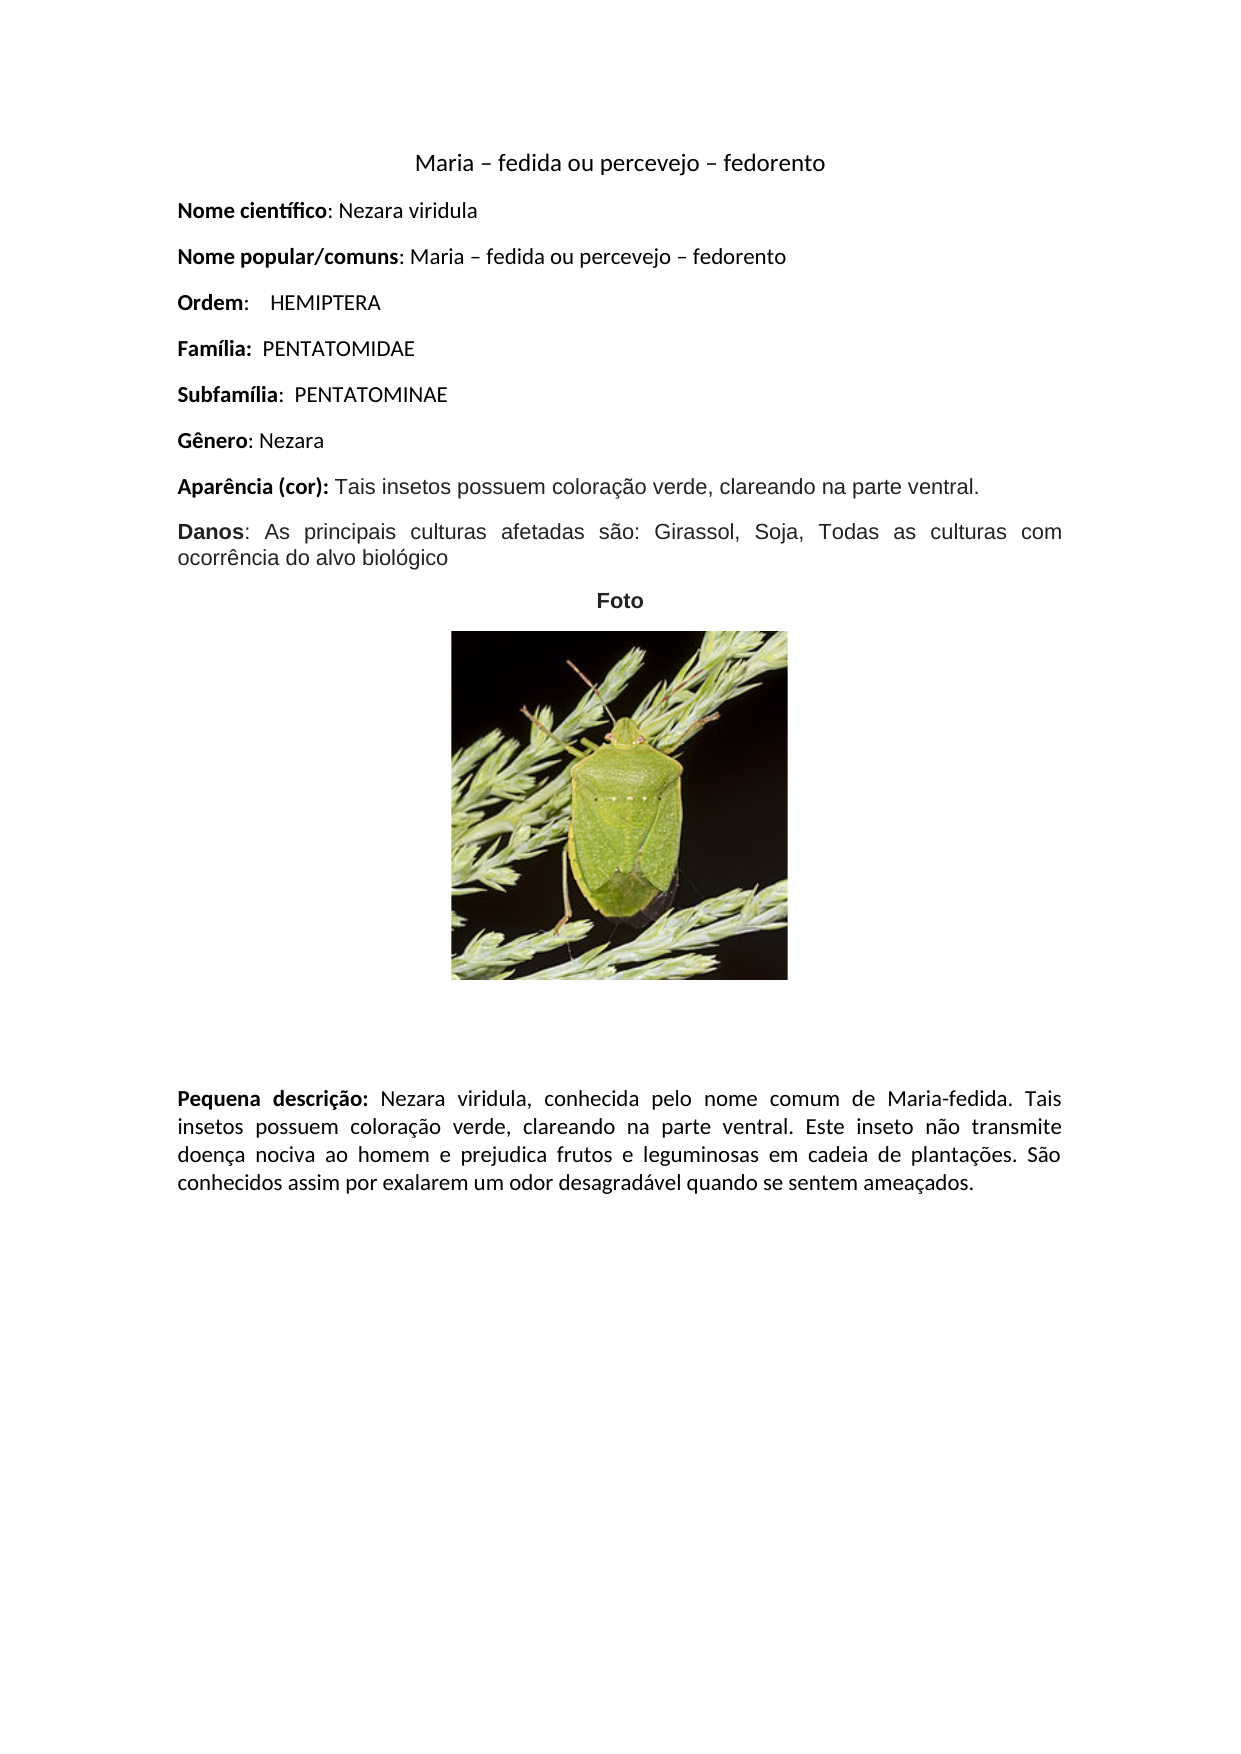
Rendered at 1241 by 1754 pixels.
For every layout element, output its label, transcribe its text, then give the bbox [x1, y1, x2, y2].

text Nome científico: Nezara viridula [177, 196, 1063, 224]
text Família: PENTATOMIDAE [177, 334, 1063, 362]
text Aparência (cor): Tais insetos possuem coloração verde, clareando na parte ventral. [177, 472, 1063, 501]
text Maria – fedida ou percevejo – fedorento [177, 148, 1063, 178]
text Danos: As principais culturas afetadas são: Girassol, Soja, Todas as culturas com ocorrência do alvo biológico [177, 518, 1063, 570]
text Gênero: Nezara [177, 426, 1063, 454]
text Ordem: HEMIPTERA [177, 288, 1063, 316]
text Foto [177, 588, 1063, 613]
text Pequena descrição: Nezara viridula, conhecida pelo nome comum de Maria-fedida. Tais insetos possuem coloração verde, clareando na parte ventral. Este inseto não transmite doença nociva ao homem e prejudica frutos e leguminosas em cadeia de plantações. São conhecidos assim por exalarem um odor desagradável quando se sentem ameaçados. [177, 1084, 1063, 1196]
picture [451, 631, 788, 980]
text Nome popular/comuns: Maria – fedida ou percevejo – fedorento [177, 242, 1063, 270]
text Subfamília: PENTATOMINAE [177, 380, 1063, 408]
